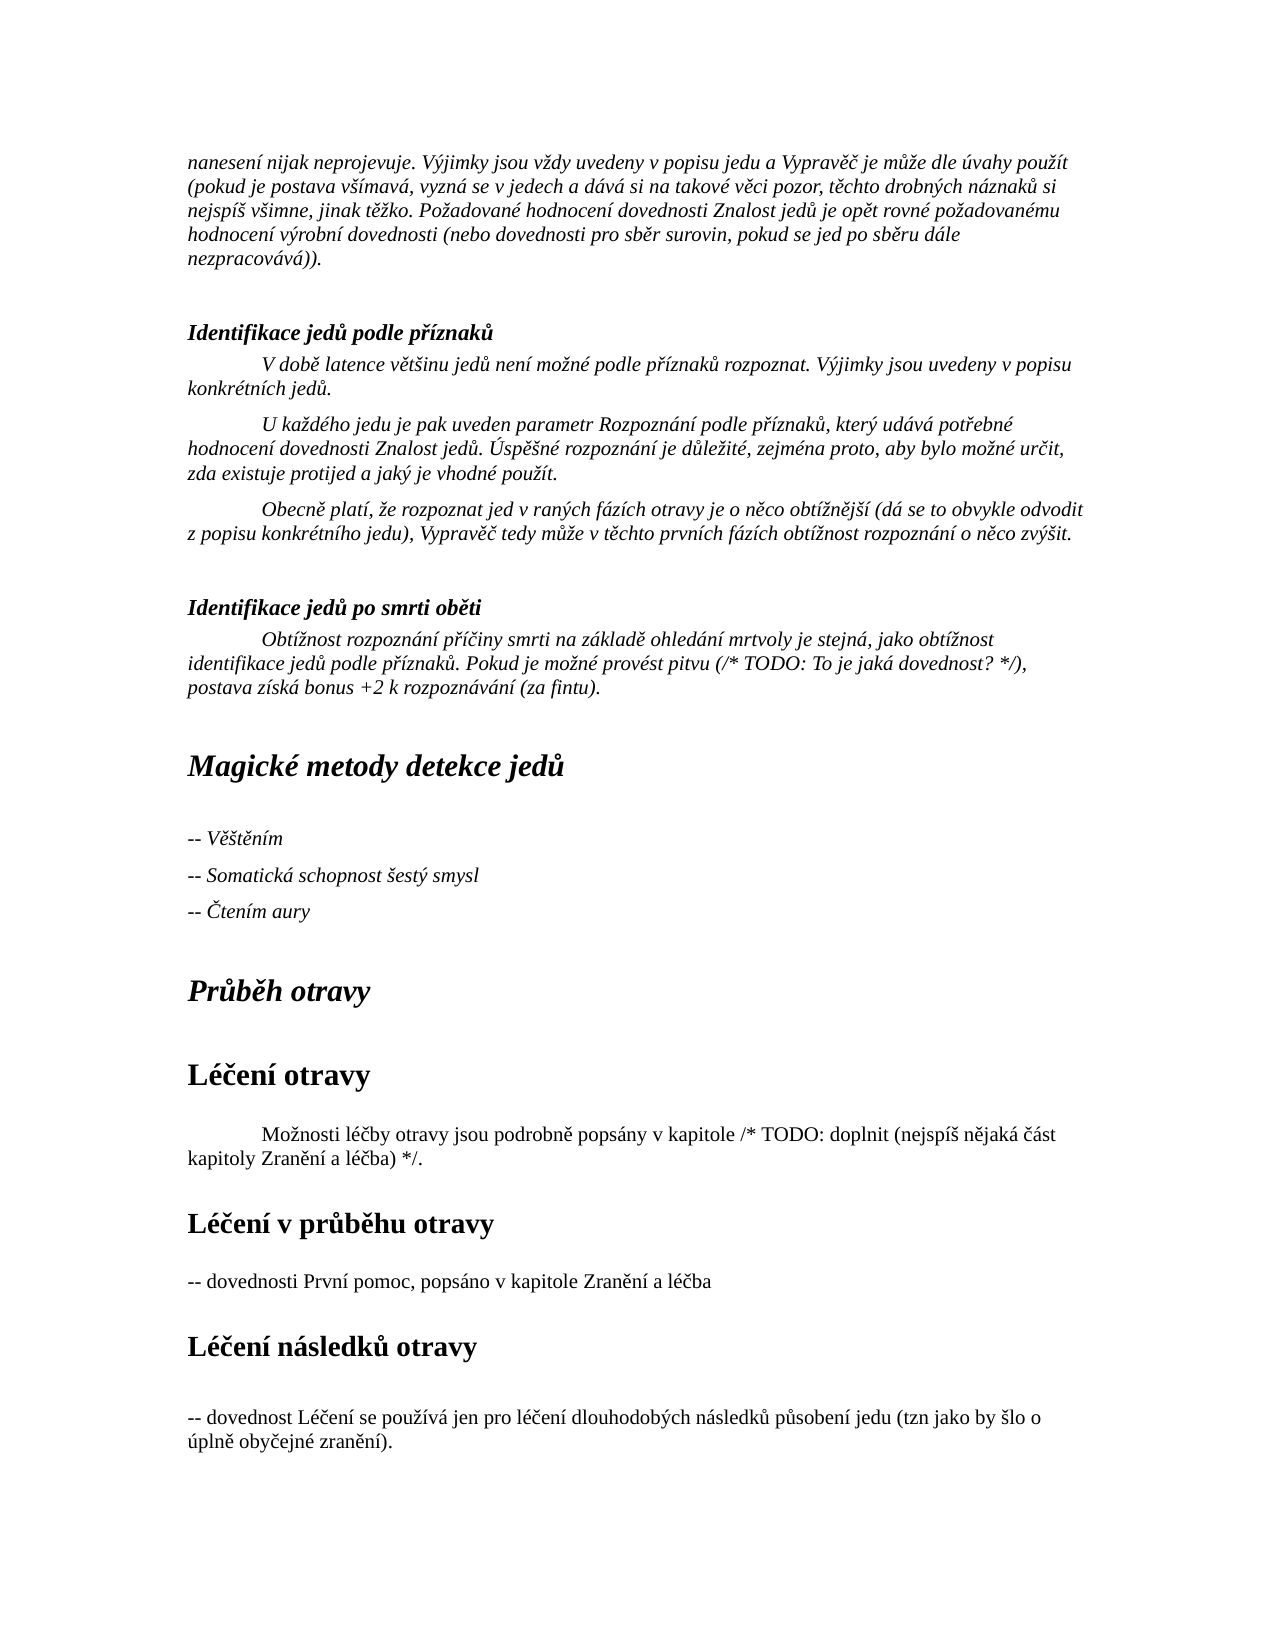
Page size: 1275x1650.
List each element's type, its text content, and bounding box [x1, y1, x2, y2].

subtitle Léčení v průběhu otravy [187, 1206, 1087, 1239]
subtitle Léčení následků otravy [187, 1329, 1087, 1363]
subtitle Průběh otravy [187, 972, 1087, 1008]
subtitle Identifikace jedů po smrti oběti [187, 594, 1087, 621]
text -- Čtením aury [187, 899, 1087, 923]
text Možnosti léčby otravy jsou podrobně popsány v kapitole /* TODO: doplnit (nejspíš nějaká část kapitoly Zranění a léčba) */. [187, 1122, 1087, 1170]
text U každého jedu je pak uveden parametr Rozpoznání podle příznaků, který udává potřebné hodnocení dovednosti Znalost jedů. Úspěšné rozpoznání je důležité, zejména proto, aby bylo možné určit, zda existuje protijed a jaký je vhodné použít. [187, 412, 1087, 484]
text Obtížnost rozpoznání příčiny smrti na základě ohledání mrtvoly je stejná, jako obtížnost identifikace jedů podle příznaků. Pokud je možné provést pitvu (/* TODO: To je jaká dovednost? */), postava získá bonus +2 k rozpoznávání (za fintu). [187, 626, 1087, 699]
text -- Věštěním [187, 826, 1087, 850]
subtitle Magické metody detekce jedů [187, 748, 1087, 784]
text -- dovednost Léčení se používá jen pro léčení dlouhodobých následků působení jedu (tzn jako by šlo o úplně obyčejné zranění). [187, 1405, 1087, 1453]
subtitle Léčení otravy [187, 1056, 1087, 1092]
subtitle Identifikace jedů podle příznaků [187, 319, 1087, 346]
text Obecně platí, že rozpoznat jed v raných fázích otravy je o něco obtížnější (dá se to obvykle odvodit z popisu konkrétního jedu), Vypravěč tedy může v těchto prvních fázích obtížnost rozpoznání o něco zvýšit. [187, 497, 1087, 545]
text -- dovednosti První pomoc, popsáno v kapitole Zranění a léčba [187, 1269, 1087, 1293]
text nanesení nijak neprojevuje. Výjimky jsou vždy uvedeny v popisu jedu a Vypravěč je může dle úvahy použít (pokud je postava všímavá, vyzná se v jedech a dává si na takové věci pozor, těchto drobných náznaků si nejspíš všimne, jinak těžko. Požadované hodnocení dovednosti Znalost jedů je opět rovné požadovanému hodnocení výrobní dovednosti (nebo dovednosti pro sběr surovin, pokud se jed po sběru dále nezpracovává)). [187, 150, 1087, 270]
text -- Somatická schopnost šestý smysl [187, 863, 1087, 887]
text V době latence většinu jedů není možné podle příznaků rozpoznat. Výjimky jsou uvedeny v popisu konkrétních jedů. [187, 352, 1087, 400]
